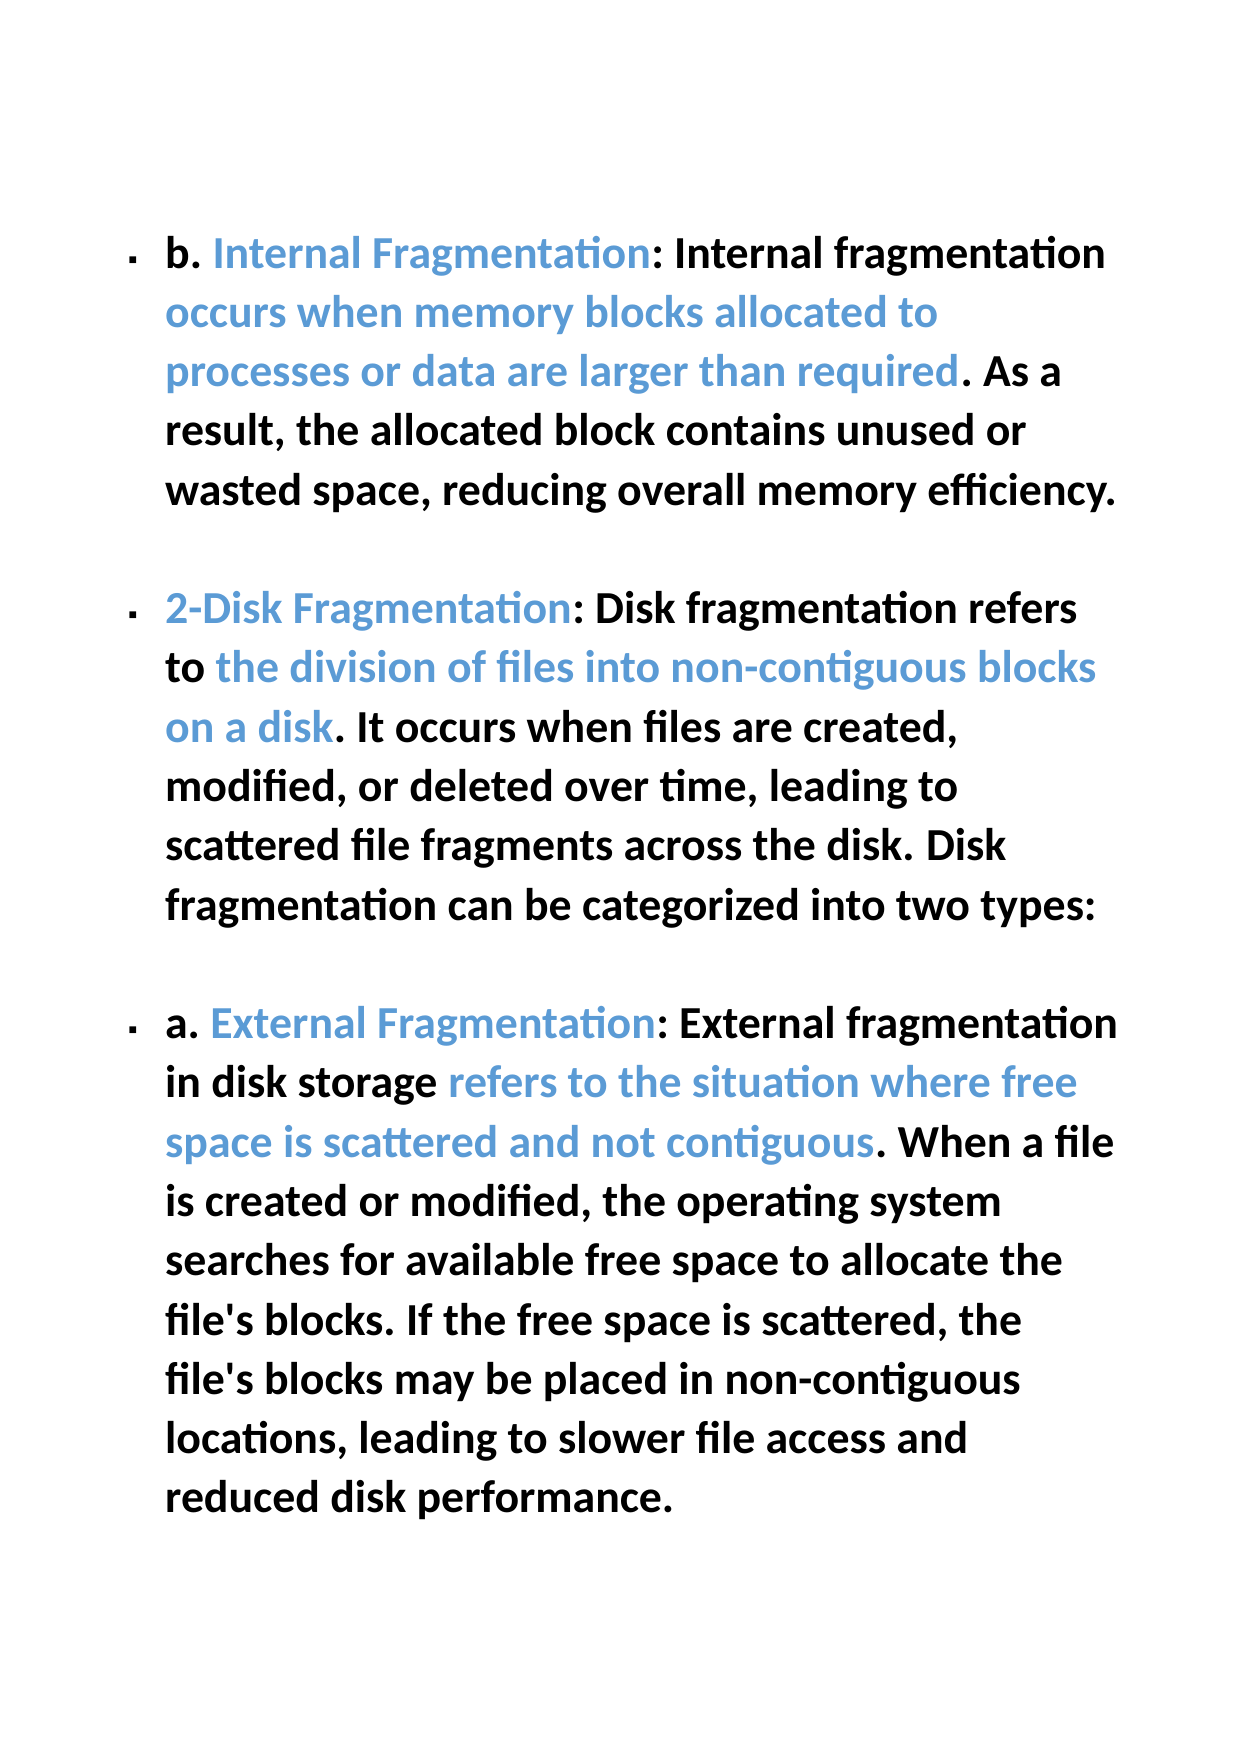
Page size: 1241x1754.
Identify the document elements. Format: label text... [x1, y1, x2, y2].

list a. External Fragmentation: External fragmentation in disk storage refers to the situation where free space is scattered and not contiguous. When a file is created or modified, the operating system searches for available free space to allocate the file's blocks. If the free space is scattered, the file's blocks may be placed in non-contiguous locations, leading to slower file access and reduced disk performance. [127, 994, 1122, 1524]
list b. Internal Fragmentation: Internal fragmentation occurs when memory blocks allocated to processes or data are larger than required. As a result, the allocated block contains unused or wasted space, reducing overall memory efficiency. [127, 223, 1122, 517]
list 2-Disk Fragmentation: Disk fragmentation refers to the division of files into non-contiguous blocks on a disk. It occurs when files are created, modified, or deleted over time, leading to scattered file fragments across the disk. Disk fragmentation can be categorized into two types: [127, 579, 1122, 931]
